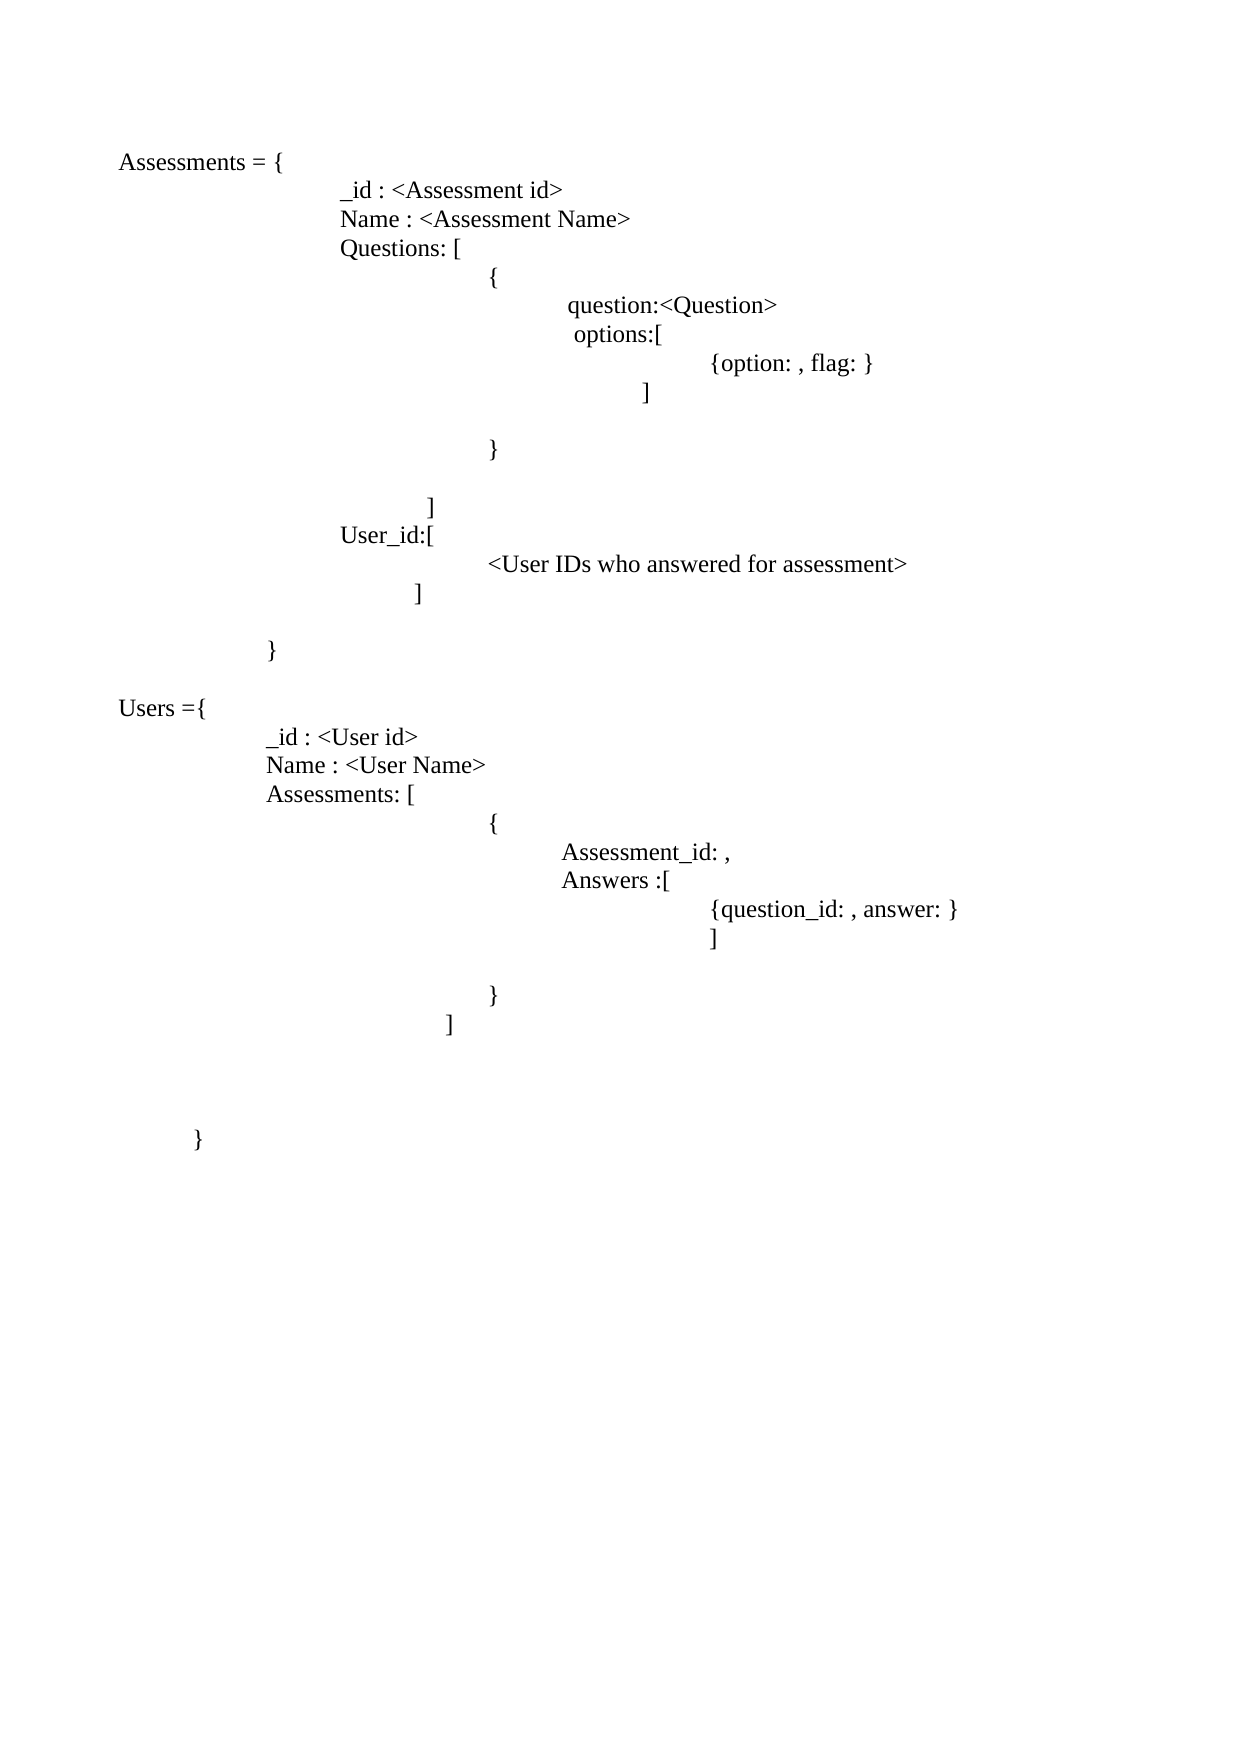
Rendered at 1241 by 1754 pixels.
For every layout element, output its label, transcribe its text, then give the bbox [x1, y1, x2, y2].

text Assessments = { [118, 147, 1122, 176]
text Questions: [ [118, 233, 1122, 262]
text {question_id: , answer: } [118, 894, 1122, 923]
text ] [118, 923, 1122, 952]
text Name : <User Name> [118, 751, 1122, 779]
text ] [118, 377, 1122, 406]
text ] [118, 492, 1122, 521]
text options:[ [118, 319, 1122, 348]
text {option: , flag: } [118, 348, 1122, 377]
text { [118, 262, 1122, 291]
text Answers :[ [118, 866, 1122, 894]
text } [118, 434, 1122, 463]
text Assessment_id: , [118, 837, 1122, 866]
text <User IDs who answered for assessment> [118, 549, 1122, 578]
text Name : <Assessment Name> [118, 204, 1122, 233]
text { [118, 808, 1122, 837]
text ] [118, 1009, 1122, 1038]
text _id : <Assessment id> [118, 176, 1122, 204]
text Assessments: [ [118, 779, 1122, 808]
text } [118, 636, 1122, 664]
text } [118, 981, 1122, 1009]
text ] [118, 578, 1122, 607]
text User_id:[ [118, 521, 1122, 549]
text _id : <User id> [118, 722, 1122, 751]
text } [118, 1124, 1122, 1153]
text Users ={ [118, 693, 1122, 722]
text question:<Question> [118, 291, 1122, 319]
